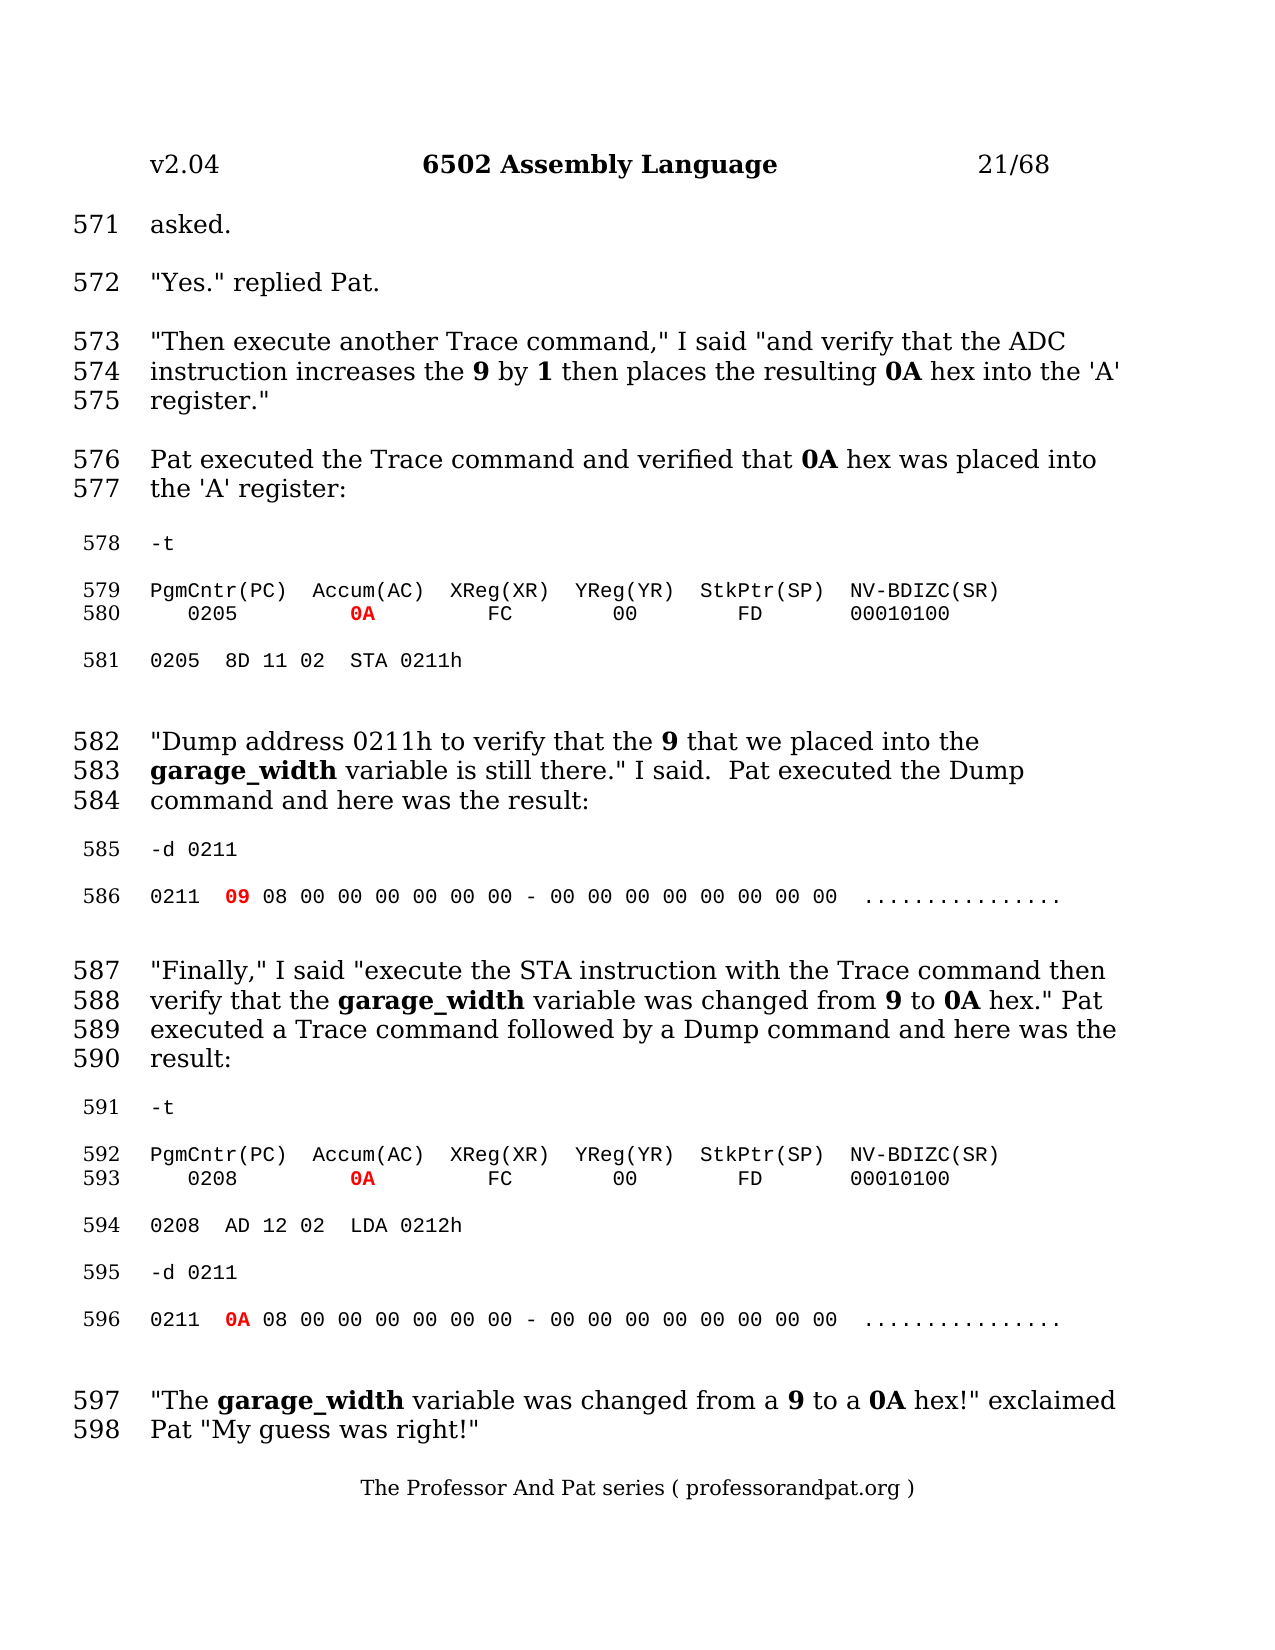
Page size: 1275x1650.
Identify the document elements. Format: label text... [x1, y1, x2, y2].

text "The garage_width variable was changed from a 9 to a 0A hex!" exclaimed Pat "My guess was right!" [150, 1386, 1125, 1444]
text "Dump address 0211h to verify that the 9 that we placed into the garage_width variable is still there." I said. Pat executed the Dump command and here was the result: [150, 727, 1125, 815]
text -d 0211 [150, 1262, 1125, 1286]
text -t [150, 1097, 1125, 1121]
text -t [150, 533, 1125, 556]
text 0211 0A 08 00 00 00 00 00 00 - 00 00 00 00 00 00 00 00 ................ [150, 1309, 1125, 1333]
text PgmCntr(PC) Accum(AC) XReg(XR) YReg(YR) StkPtr(SP) NV-BDIZC(SR) [150, 1144, 1125, 1168]
text 0205 0A FC 00 FD 00010100 [150, 603, 1125, 627]
text 0208 AD 12 02 LDA 0212h [150, 1215, 1125, 1238]
text PgmCntr(PC) Accum(AC) XReg(XR) YReg(YR) StkPtr(SP) NV-BDIZC(SR) [150, 580, 1125, 603]
text 0208 0A FC 00 FD 00010100 [150, 1168, 1125, 1191]
text asked. [150, 210, 1125, 239]
text Pat executed the Trace command and verified that 0A hex was placed into the 'A' register: [150, 444, 1125, 503]
text 0205 8D 11 02 STA 0211h [150, 650, 1125, 674]
text 0211 09 08 00 00 00 00 00 00 - 00 00 00 00 00 00 00 00 ................ [150, 886, 1125, 909]
text "Then execute another Trace command," I said "and verify that the ADC instruction increases the 9 by 1 then places the resulting 0A hex into the 'A' register." [150, 327, 1125, 415]
text "Finally," I said "execute the STA instruction with the Trace command then verify that the garage_width variable was changed from 9 to 0A hex." Pat executed a Trace command followed by a Dump command and here was the result: [150, 956, 1125, 1074]
text -d 0211 [150, 839, 1125, 862]
text "Yes." replied Pat. [150, 268, 1125, 298]
